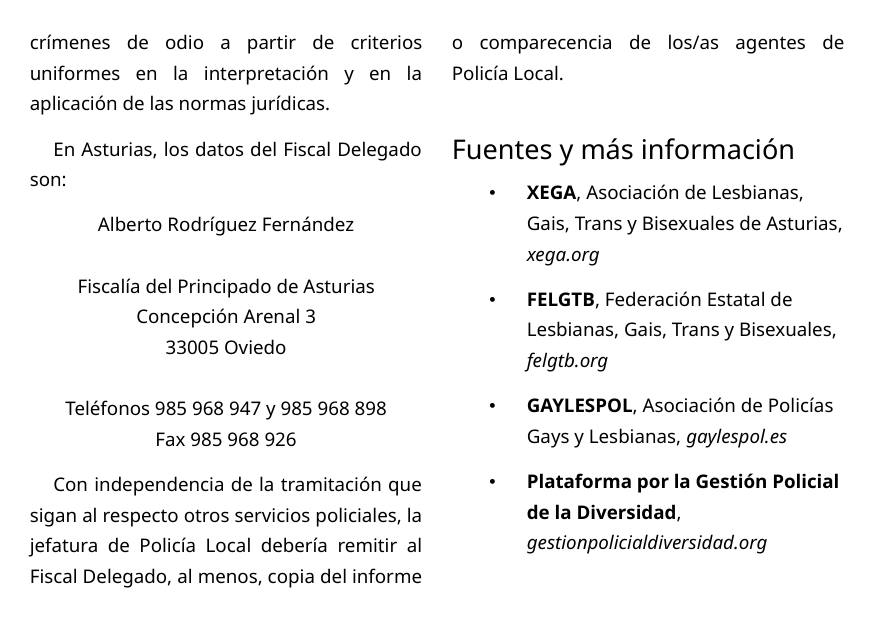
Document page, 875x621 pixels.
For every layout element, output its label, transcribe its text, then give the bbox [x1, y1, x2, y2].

text En Asturias, los datos del Fiscal Delegado son: [29, 136, 422, 192]
list XEGA, Asociación de Lesbianas, Gais, Trans y Bisexuales de Asturias, xega.org [489, 180, 844, 266]
text crímenes de odio a partir de criterios uniformes en la interpretación y en la aplicación de las normas jurídicas. [29, 29, 422, 116]
list GAYLESPOL, Asociación de Policías Gays y Lesbianas, gaylespol.es [489, 393, 844, 449]
text o comparecencia de los/as agentes de Policía Local. [452, 29, 844, 86]
list FELGTB, Federación Estatal de Lesbianas, Gais, Trans y Bisexuales, felgtb.org [489, 286, 844, 373]
list Plataforma por la Gestión Policial de la Diversidad, gestionpolicialdiversidad.org [489, 468, 844, 555]
text Alberto Rodríguez Fernández Fiscalía del Principado de Asturias Concepción Arenal 3 33005 Oviedo Teléfonos 985 968 947 y 985 968 898 Fax 985 968 926 [29, 212, 422, 452]
subtitle Fuentes y más información [452, 130, 844, 167]
text Con independencia de la tramitación que sigan al respecto otros servicios policiales, la jefatura de Policía Local debería remitir al Fiscal Delegado, al menos, copia del informe [29, 471, 422, 589]
